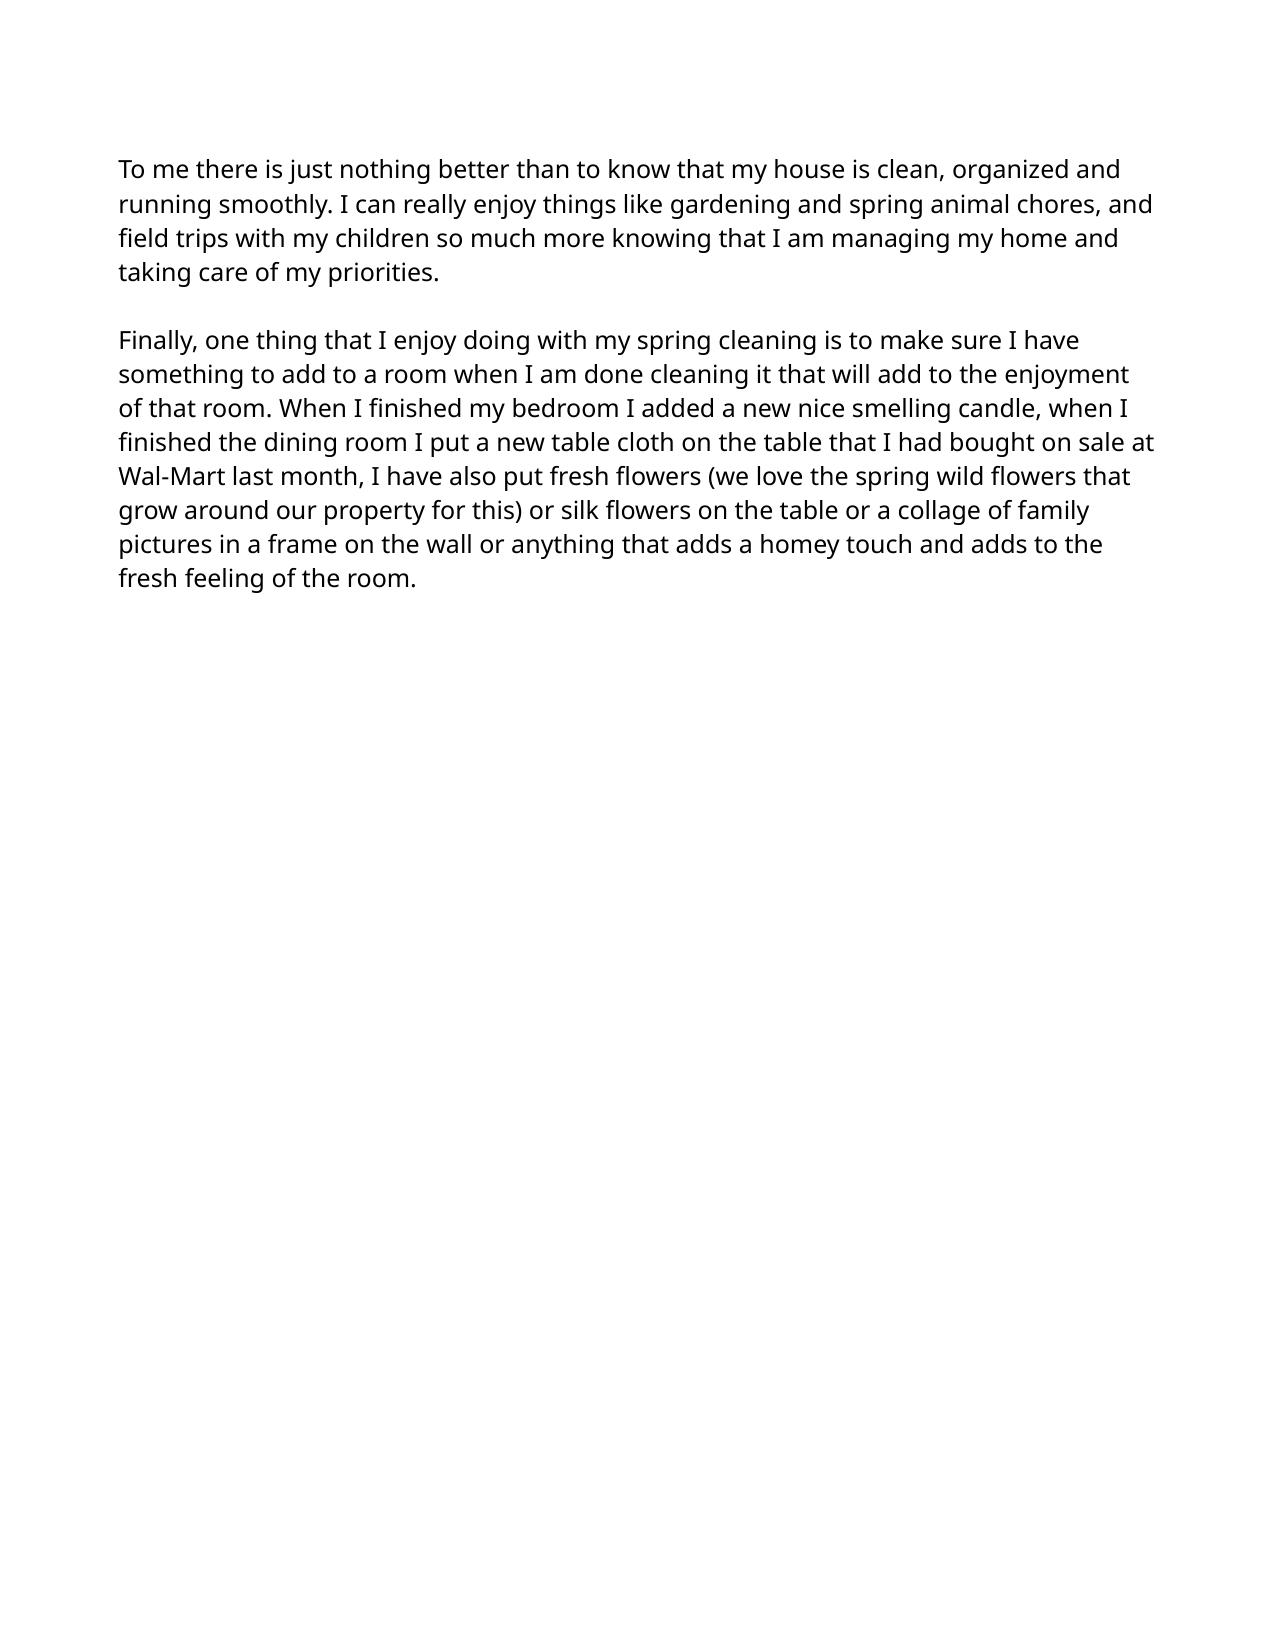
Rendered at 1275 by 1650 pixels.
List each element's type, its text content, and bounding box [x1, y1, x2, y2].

text To me there is just nothing better than to know that my house is clean, organized and running smoothly. I can really enjoy things like gardening and spring animal chores, and field trips with my children so much more knowing that I am managing my home and taking care of my priorities. Finally, one thing that I enjoy doing with my spring cleaning is to make sure I have something to add to a room when I am done cleaning it that will add to the enjoyment of that room. When I finished my bedroom I added a new nice smelling candle, when I finished the dining room I put a new table cloth on the table that I had bought on sale at Wal-Mart last month, I have also put fresh flowers (we love the spring wild flowers that grow around our property for this) or silk flowers on the table or a collage of family pictures in a frame on the wall or anything that adds a homey touch and adds to the fresh feeling of the room. [118, 118, 1157, 595]
